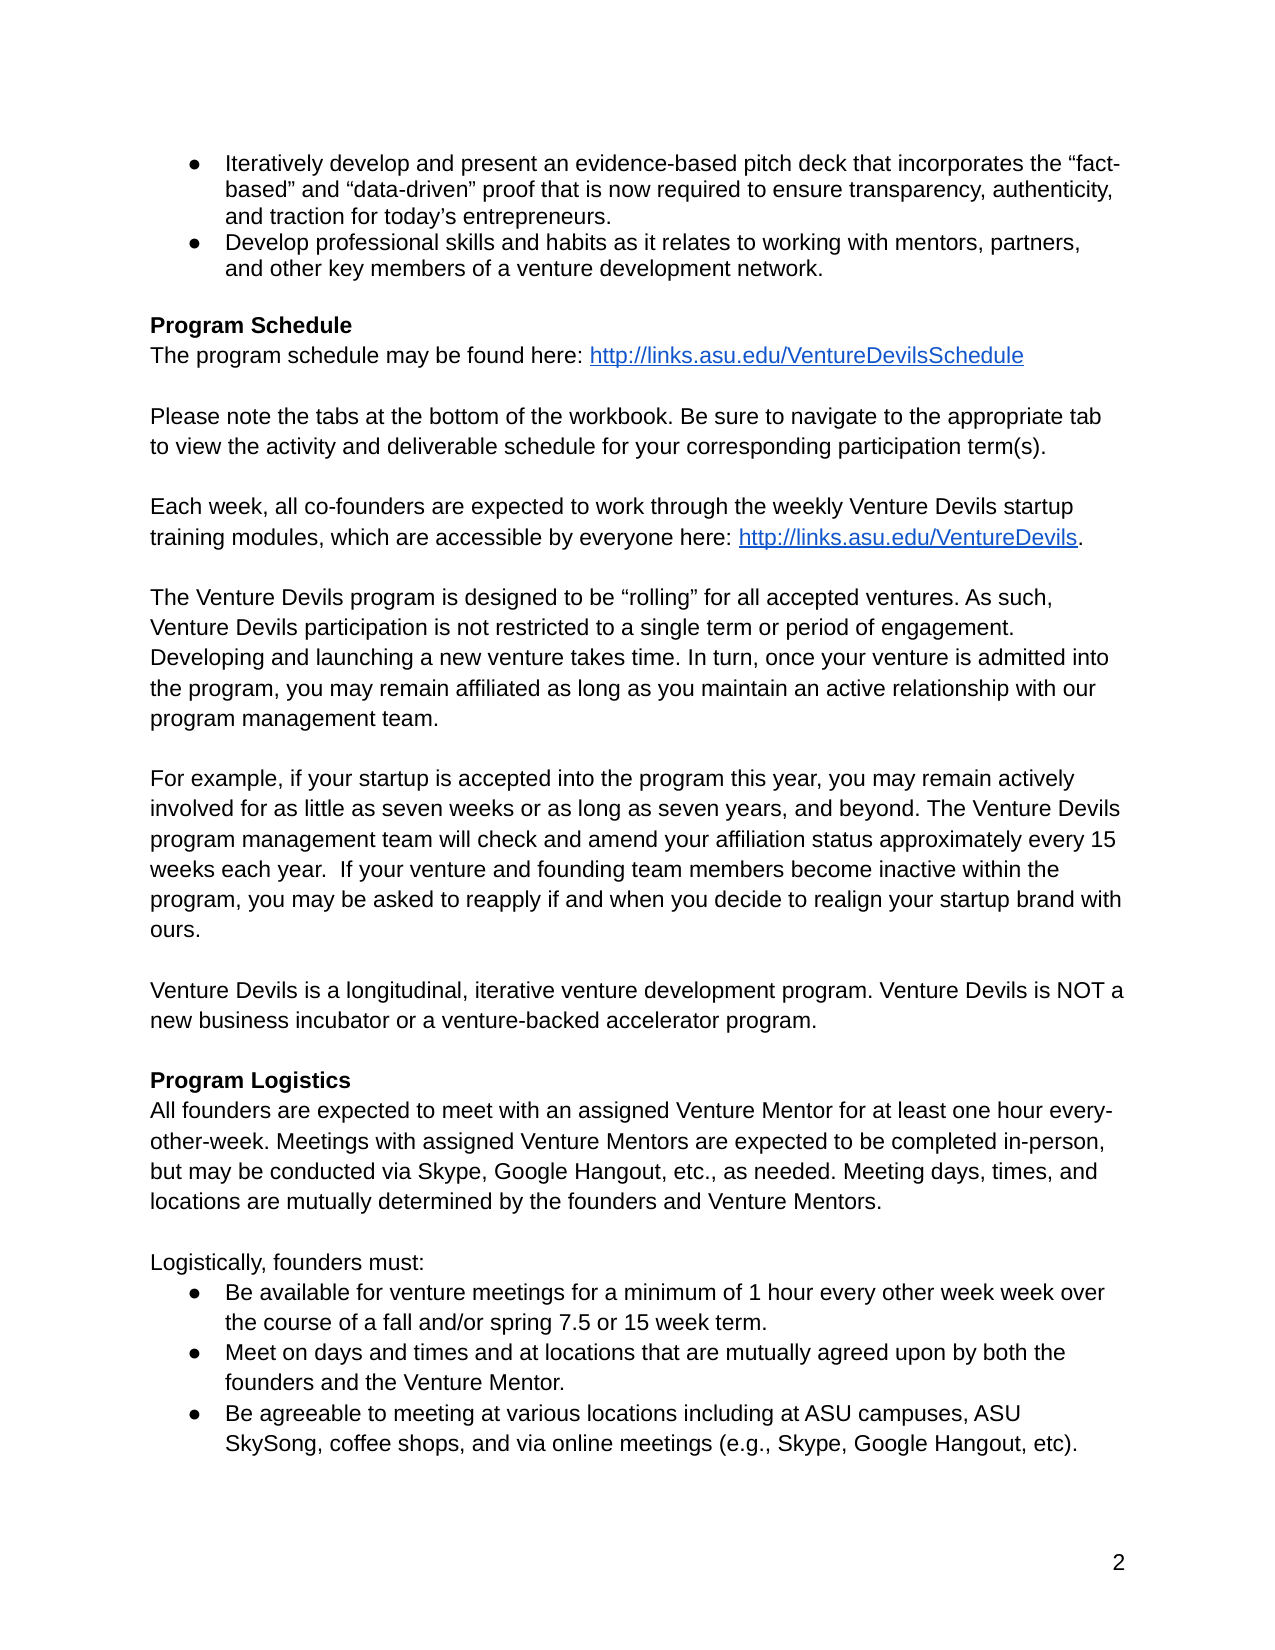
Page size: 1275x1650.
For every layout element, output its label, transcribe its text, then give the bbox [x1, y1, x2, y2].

text For example, if your startup is accepted into the program this year, you may remain actively involved for as little as seven weeks or as long as seven years, and beyond. The Venture Devils program management team will check and amend your affiliation status approximately every 15 weeks each year. If your venture and founding team members become inactive within the program, you may be asked to reapply if and when you decide to realign your startup brand with ours. [150, 765, 1125, 942]
text Program Logistics [150, 1067, 1125, 1093]
list Iteratively develop and present an evidence-based pitch deck that incorporates the “fact-based” and “data-driven” proof that is now required to ensure transparency, authenticity, and traction for today’s entrepreneurs. [187, 150, 1125, 229]
text Please note the tabs at the bottom of the workbook. Be sure to navigate to the appropriate tab to view the activity and deliverable schedule for your corresponding participation term(s). [150, 403, 1125, 459]
text Program Schedule [150, 312, 1125, 338]
list Develop professional skills and habits as it relates to working with mentors, partners, and other key members of a venture development network. [187, 229, 1125, 282]
text All founders are expected to meet with an assigned Venture Mentor for at least one hour every-other-week. Meetings with assigned Venture Mentors are expected to be completed in-person, but may be conducted via Skype, Google Hangout, etc., as needed. Meeting days, times, and locations are mutually determined by the founders and Venture Mentors. [150, 1097, 1125, 1214]
text Logistically, founders must: [150, 1248, 1125, 1275]
list Meet on days and times and at locations that are mutually agreed upon by both the founders and the Venture Mentor. [187, 1339, 1125, 1396]
text Venture Devils is a longitudinal, iterative venture development program. Venture Devils is NOT a new business incubator or a venture-backed accelerator program. [150, 977, 1125, 1033]
list Be agreeable to meeting at various locations including at ASU campuses, ASU SkySong, coffee shops, and via online meetings (e.g., Skype, Google Hangout, etc). [187, 1399, 1125, 1456]
text Each week, all co-founders are expected to work through the weekly Venture Devils startup training modules, which are accessible by everyone here: http://links.asu.edu/VentureDevils. [150, 493, 1125, 550]
text The program schedule may be found here: http://links.asu.edu/VentureDevilsSchedule [150, 342, 1125, 368]
text The Venture Devils program is designed to be “rolling” for all accepted ventures. As such, Venture Devils participation is not restricted to a single term or period of engagement. Developing and launching a new venture takes time. In turn, once your venture is admitted into the program, you may remain affiliated as long as you maintain an active relationship with our program management team. [150, 584, 1125, 731]
list Be available for venture meetings for a minimum of 1 hour every other week week over the course of a fall and/or spring 7.5 or 15 week term. [187, 1279, 1125, 1335]
